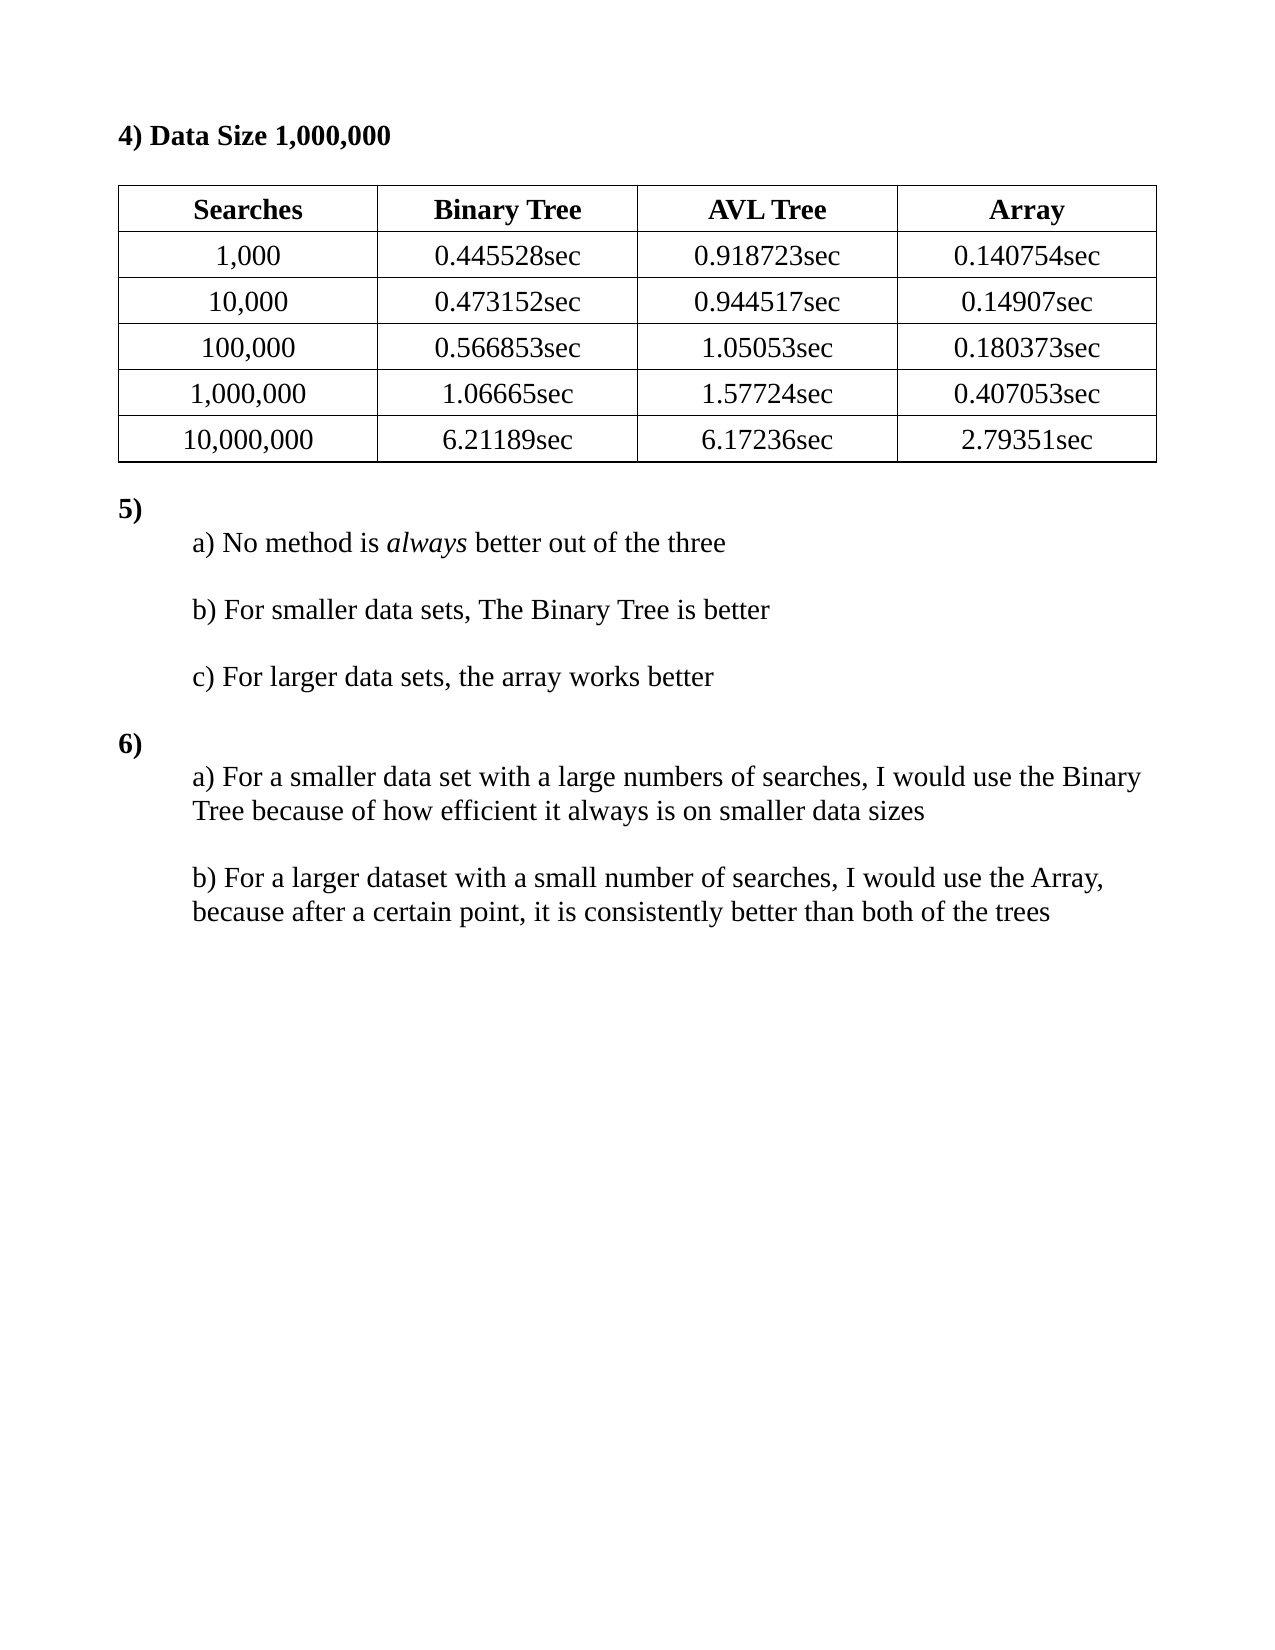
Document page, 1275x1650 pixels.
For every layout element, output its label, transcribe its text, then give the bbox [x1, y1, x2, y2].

text 6) [118, 726, 1157, 759]
table_header Searches [119, 186, 377, 231]
table_header Binary Tree [378, 186, 637, 231]
table_header AVL Tree [638, 186, 897, 231]
table_cell 0.407053sec [898, 370, 1156, 415]
table_cell 6.21189sec [378, 416, 637, 461]
table_cell 0.944517sec [638, 278, 897, 323]
text b) For a larger dataset with a small number of searches, I would use the Array, because after a certain point, it is consistently better than both of the trees [118, 860, 1157, 927]
text 4) Data Size 1,000,000 [118, 118, 1157, 152]
table_cell 10,000 [119, 278, 377, 323]
table_cell 1.06665sec [378, 370, 637, 415]
table_cell 2.79351sec [898, 416, 1156, 461]
table_cell 1,000 [119, 232, 377, 277]
table_cell 0.14907sec [898, 278, 1156, 323]
table_cell 100,000 [119, 324, 377, 369]
table_cell 1,000,000 [119, 370, 377, 415]
table_cell 6.17236sec [638, 416, 897, 461]
table_cell 0.445528sec [378, 232, 637, 277]
table_header Array [898, 186, 1156, 231]
text 5) [118, 491, 1157, 525]
table_cell 0.473152sec [378, 278, 637, 323]
table_cell 1.57724sec [638, 370, 897, 415]
table_cell 0.566853sec [378, 324, 637, 369]
text a) For a smaller data set with a large numbers of searches, I would use the Binary Tree because of how efficient it always is on smaller data sizes [118, 759, 1157, 827]
text b) For smaller data sets, The Binary Tree is better [118, 592, 1157, 625]
text c) For larger data sets, the array works better [118, 659, 1157, 692]
table_cell 10,000,000 [119, 416, 377, 461]
text a) No method is always better out of the three [118, 525, 1157, 558]
table_cell 0.180373sec [898, 324, 1156, 369]
table_cell 0.918723sec [638, 232, 897, 277]
table_cell 0.140754sec [898, 232, 1156, 277]
table_cell 1.05053sec [638, 324, 897, 369]
